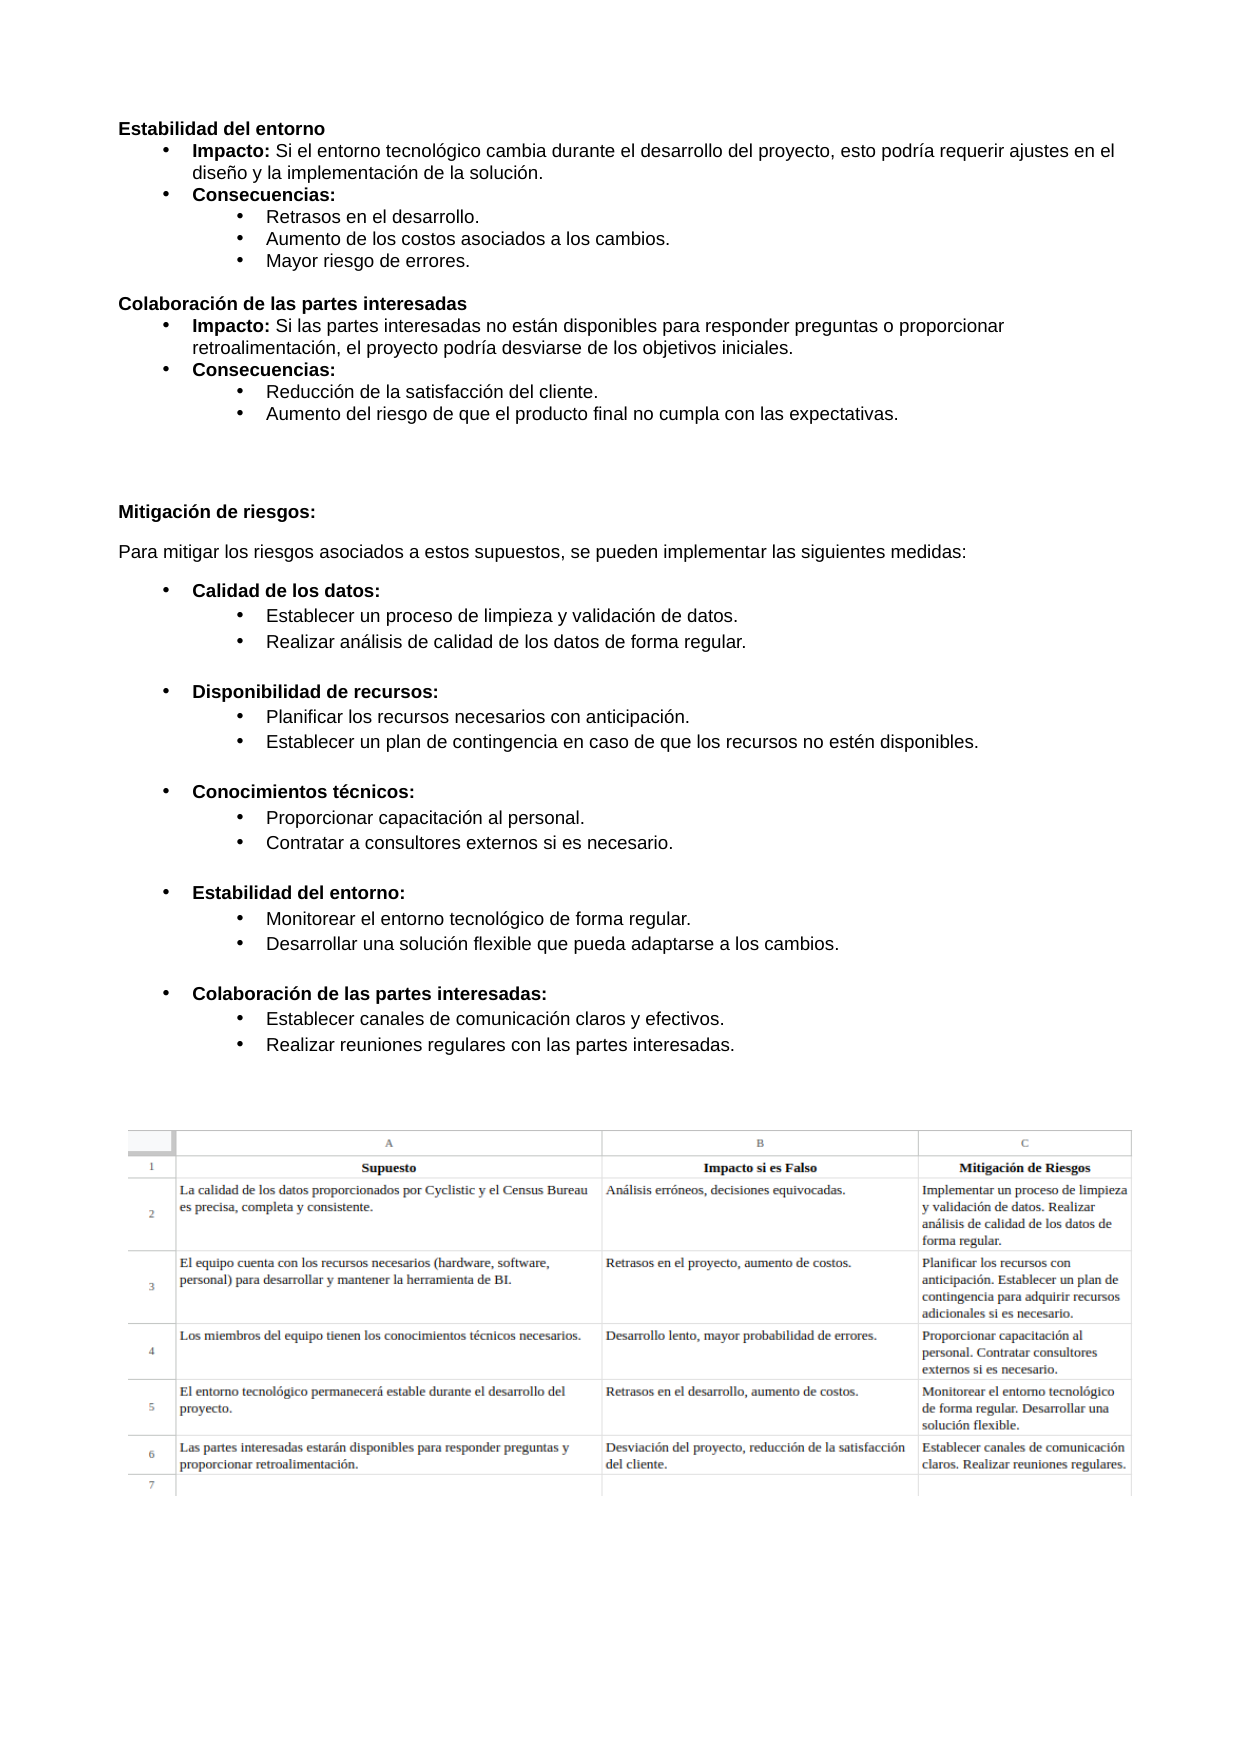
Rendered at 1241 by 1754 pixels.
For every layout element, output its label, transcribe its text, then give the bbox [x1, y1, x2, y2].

list Establecer canales de comunicación claros y efectivos. [236, 1008, 1122, 1030]
list Establecer un proceso de limpieza y validación de datos. [236, 605, 1122, 627]
text Mitigación de riesgos: [118, 501, 1122, 523]
list Establecer un plan de contingencia en caso de que los recursos no estén disponibles. [236, 731, 1122, 753]
picture [128, 1130, 1133, 1496]
list Conocimientos técnicos: [162, 781, 1122, 803]
list Contratar a consultores externos si es necesario. [236, 832, 1122, 854]
list Aumento de los costos asociados a los cambios. [236, 227, 1122, 249]
list Desarrollar una solución flexible que pueda adaptarse a los cambios. [236, 933, 1122, 955]
list Impacto: Si las partes interesadas no están disponibles para responder preguntas o proporcionar retroalimentación, el proyecto podría desviarse de los objetivos iniciales. [162, 315, 1122, 358]
list Aumento del riesgo de que el producto final no cumpla con las expectativas. [236, 403, 1122, 425]
list Planificar los recursos necesarios con anticipación. [236, 706, 1122, 728]
list Proporcionar capacitación al personal. [236, 807, 1122, 829]
text Para mitigar los riesgos asociados a estos supuestos, se pueden implementar las siguientes medidas: [118, 540, 1122, 562]
list Realizar análisis de calidad de los datos de forma regular. [236, 630, 1122, 652]
list Realizar reuniones regulares con las partes interesadas. [236, 1033, 1122, 1055]
text Estabilidad del entorno [118, 118, 1122, 140]
list Colaboración de las partes interesadas: [162, 983, 1122, 1005]
list Estabilidad del entorno: [162, 882, 1122, 904]
list Mayor riesgo de errores. [236, 249, 1122, 272]
list Impacto: Si el entorno tecnológico cambia durante el desarrollo del proyecto, esto podría requerir ajustes en el diseño y la implementación de la solución. [162, 140, 1122, 183]
list Consecuencias: [162, 358, 1122, 381]
list Reducción de la satisfacción del cliente. [236, 381, 1122, 403]
list Disponibilidad de recursos: [162, 681, 1122, 703]
text Colaboración de las partes interesadas [118, 293, 1122, 315]
list Retrasos en el desarrollo. [236, 205, 1122, 227]
list Consecuencias: [162, 183, 1122, 205]
list Calidad de los datos: [162, 580, 1122, 602]
list Monitorear el entorno tecnológico de forma regular. [236, 907, 1122, 929]
